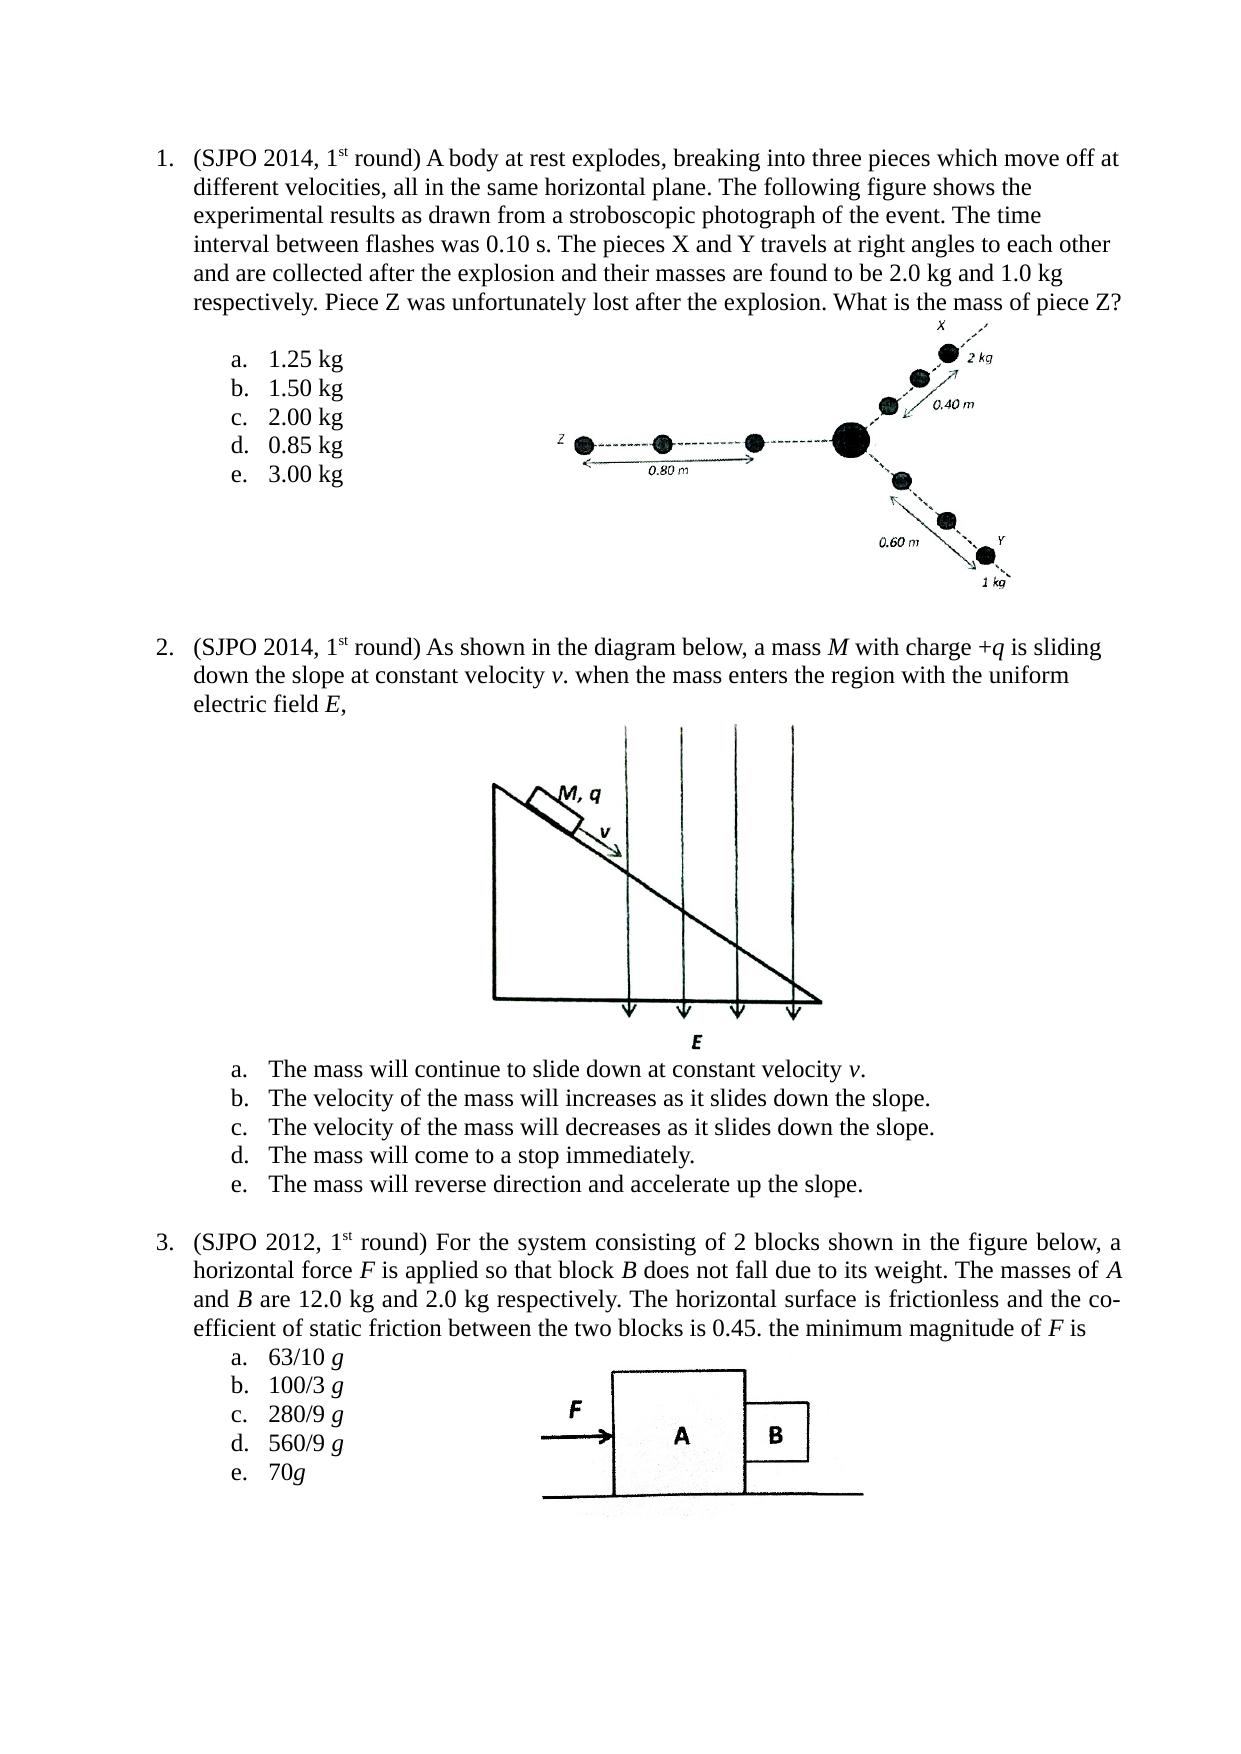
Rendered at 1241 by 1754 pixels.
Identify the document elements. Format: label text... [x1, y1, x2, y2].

picture [537, 317, 1053, 600]
list The mass will continue to slide down at constant velocity v. [231, 1054, 1122, 1083]
picture [519, 1346, 880, 1521]
list The velocity of the mass will increases as it slides down the slope. [231, 1083, 1122, 1112]
list 0.85 kg [231, 431, 537, 459]
list 1.25 kg [231, 344, 537, 373]
list 63/10 g [231, 1342, 1122, 1370]
list (SJPO 2014, 1st round) As shown in the diagram below, a mass M with charge +q is sliding down the slope at constant velocity v. when the mass enters the region with the uniform electric field E, [156, 632, 1122, 718]
list 280/9 g [231, 1399, 519, 1428]
list 560/9 g [231, 1428, 519, 1457]
list [880, 1428, 1122, 1457]
list (SJPO 2014, 1st round) A body at rest explodes, breaking into three pieces which move off at different velocities, all in the same horizontal plane. The following figure shows the experimental results as drawn from a stroboscopic photograph of the event. The time interval between flashes was 0.10 s. The pieces X and Y travels at right angles to each other and are collected after the explosion and their masses are found to be 2.0 kg and 1.0 kg respectively. Piece Z was unfortunately lost after the explosion. What is the mass of piece Z? [156, 143, 1122, 316]
list [1053, 344, 1122, 373]
list [1053, 459, 1122, 488]
list (SJPO 2012, 1st round) For the system consisting of 2 blocks shown in the figure below, a horizontal force F is applied so that block B does not fall due to its weight. The masses of A and B are 12.0 kg and 2.0 kg respectively. The horizontal surface is frictionless and the co-efficient of static friction between the two blocks is 0.45. the minimum magnitude of F is [156, 1227, 1122, 1342]
list 100/3 g [231, 1370, 519, 1399]
list [1053, 373, 1122, 402]
list The mass will reverse direction and accelerate up the slope. [231, 1169, 1122, 1198]
list 1.50 kg [231, 373, 537, 402]
list 70g [231, 1457, 519, 1485]
list [880, 1457, 1122, 1485]
list [880, 1399, 1122, 1428]
picture [475, 718, 840, 1054]
list 3.00 kg [231, 459, 537, 488]
list The velocity of the mass will decreases as it slides down the slope. [231, 1112, 1122, 1140]
list [1053, 431, 1122, 459]
list [1053, 402, 1122, 431]
list 2.00 kg [231, 402, 537, 431]
list [880, 1370, 1122, 1399]
list The mass will come to a stop immediately. [231, 1140, 1122, 1169]
